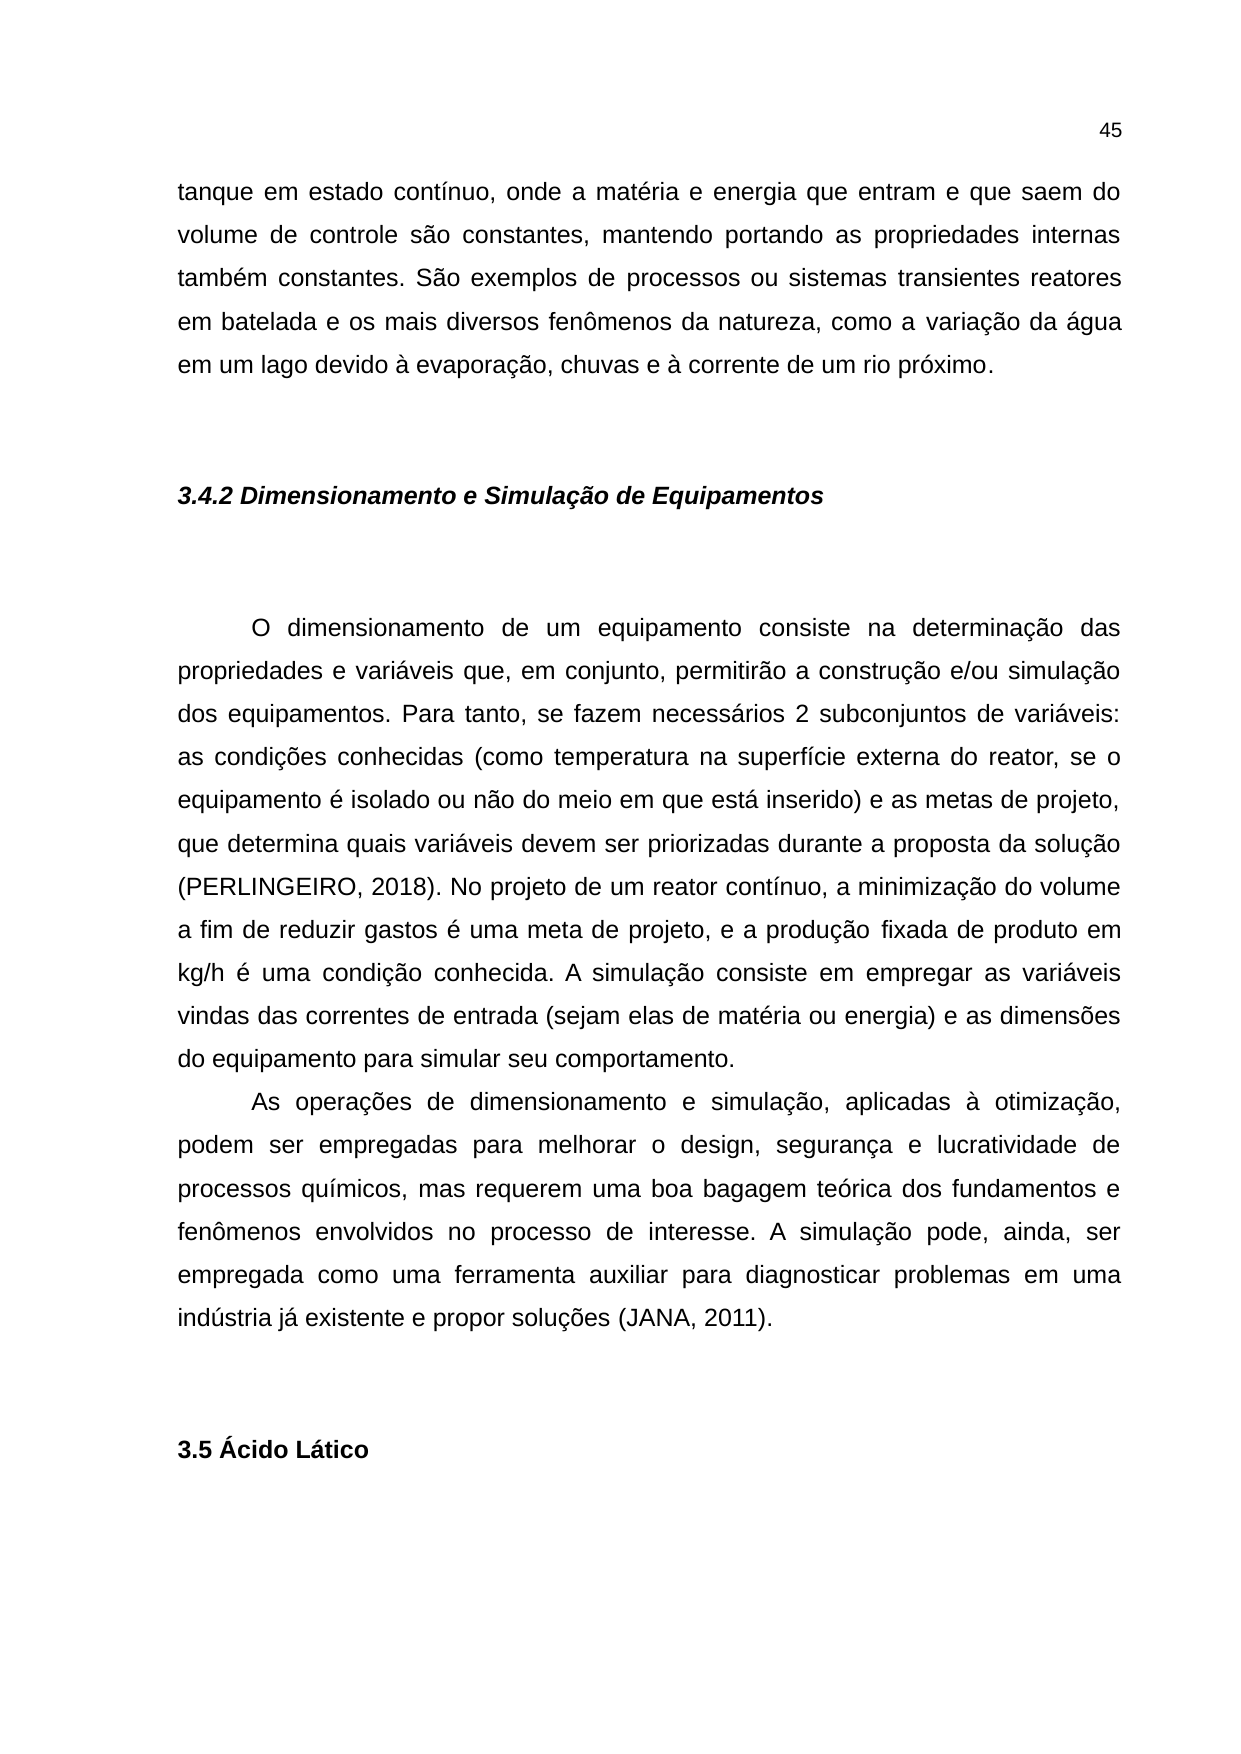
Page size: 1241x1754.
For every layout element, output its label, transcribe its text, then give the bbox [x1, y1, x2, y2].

subtitle Ácido Lático [177, 1434, 1122, 1463]
text tanque em estado contínuo, onde a matéria e energia que entram e que saem do volume de controle são constantes, mantendo portando as propriedades internas também constantes. São exemplos de processos ou sistemas transientes reatores em batelada e os mais diversos fenômenos da natureza, como a variação da água em um lago devido à evaporação, chuvas e à corrente de um rio próximo. [177, 177, 1122, 378]
text As operações de dimensionamento e simulação, aplicadas à otimização, podem ser empregadas para melhorar o design, segurança e lucratividade de processos químicos, mas requerem uma boa bagagem teórica dos fundamentos e fenômenos envolvidos no processo de interesse. A simulação pode, ainda, ser empregada como uma ferramenta auxiliar para diagnosticar problemas em uma indústria já existente e propor soluções (JANA, 2011). [177, 1087, 1122, 1332]
subtitle Dimensionamento e Simulação de Equipamentos [177, 481, 1122, 510]
text O dimensionamento de um equipamento consiste na determinação das propriedades e variáveis que, em conjunto, permitirão a construção e/ou simulação dos equipamentos. Para tanto, se fazem necessários 2 subconjuntos de variáveis: as condições conhecidas (como temperatura na superfície externa do reator, se o equipamento é isolado ou não do meio em que está inserido) e as metas de projeto, que determina quais variáveis devem ser priorizadas durante a proposta da solução (PERLINGEIRO, 2018). No projeto de um reator contínuo, a minimização do volume a fim de reduzir gastos é uma meta de projeto, e a produção fixada de produto em kg/h é uma condição conhecida. A simulação consiste em empregar as variáveis vindas das correntes de entrada (sejam elas de matéria ou energia) e as dimensões do equipamento para simular seu comportamento. [177, 613, 1122, 1073]
